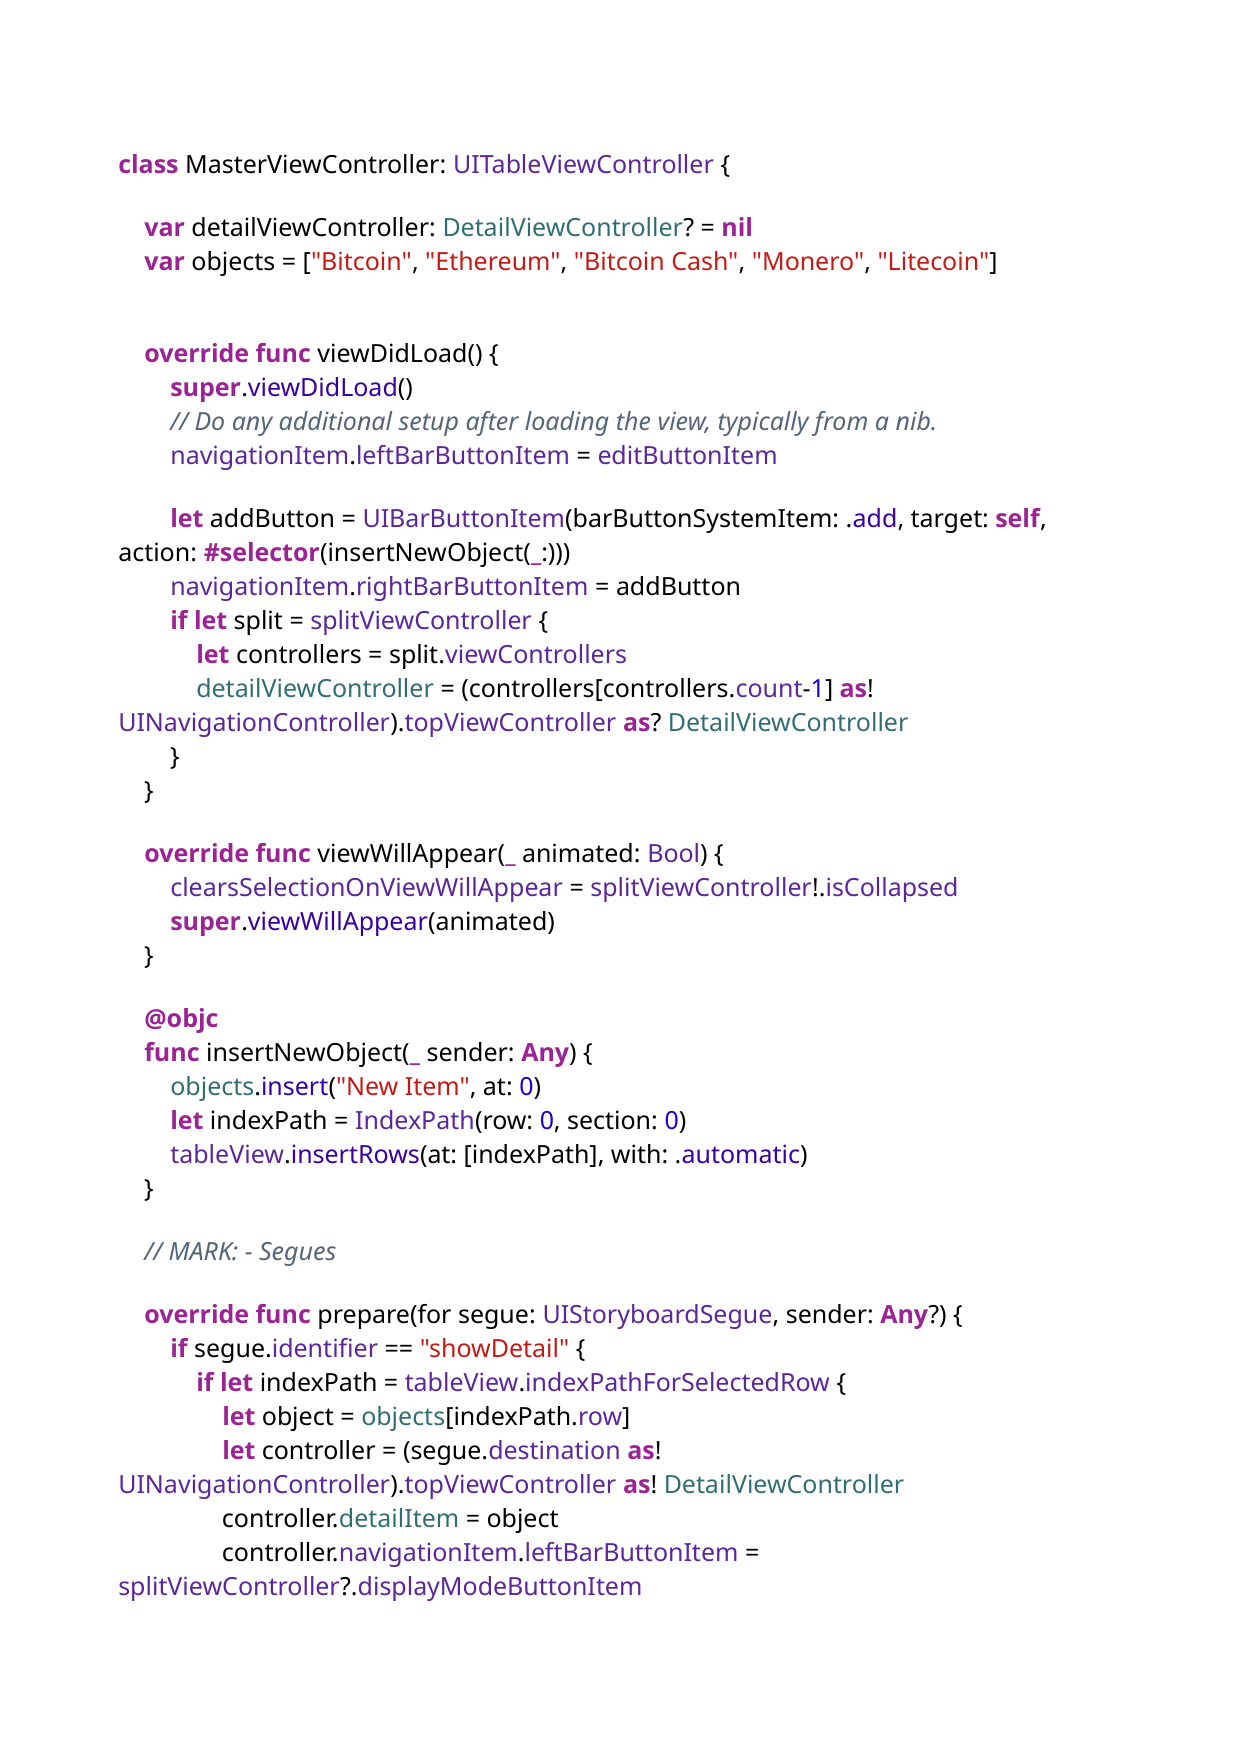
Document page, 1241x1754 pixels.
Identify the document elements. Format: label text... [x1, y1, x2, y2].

text if let indexPath = tableView.indexPathForSelectedRow { [118, 1365, 1122, 1399]
text navigationItem.leftBarButtonItem = editButtonItem [118, 437, 1122, 472]
text controller.detailItem = object [118, 1501, 1122, 1535]
text clearsSelectionOnViewWillAppear = splitViewController!.isCollapsed [118, 870, 1122, 904]
text super.viewWillAppear(animated) [118, 904, 1122, 938]
text navigationItem.rightBarButtonItem = addButton [118, 568, 1122, 602]
text override func viewWillAppear(_ animated: Bool) { [118, 836, 1122, 870]
text } [118, 1171, 1122, 1205]
text override func viewDidLoad() { [118, 335, 1122, 369]
text let controllers = split.viewControllers [118, 637, 1122, 671]
text tableView.insertRows(at: [indexPath], with: .automatic) [118, 1137, 1122, 1171]
text objects.insert("New Item", at: 0) [118, 1069, 1122, 1103]
text } [118, 938, 1122, 972]
text var objects = ["Bitcoin", "Ethereum", "Bitcoin Cash", "Monero", "Litecoin"] [118, 244, 1122, 278]
text } [118, 773, 1122, 807]
text if let split = splitViewController { [118, 602, 1122, 637]
text } [118, 739, 1122, 773]
text detailViewController = (controllers[controllers.count-1] as! UINavigationController).topViewController as? DetailViewController [118, 671, 1122, 739]
text let indexPath = IndexPath(row: 0, section: 0) [118, 1103, 1122, 1137]
text // MARK: - Segues [118, 1234, 1122, 1268]
text var detailViewController: DetailViewController? = nil [118, 210, 1122, 244]
text func insertNewObject(_ sender: Any) { [118, 1035, 1122, 1069]
text @objc [118, 1001, 1122, 1035]
text controller.navigationItem.leftBarButtonItem = splitViewController?.displayModeButtonItem [118, 1535, 1122, 1603]
text let addButton = UIBarButtonItem(barButtonSystemItem: .add, target: self, action: #selector(insertNewObject(_:))) [118, 500, 1122, 568]
text let controller = (segue.destination as! UINavigationController).topViewController as! DetailViewController [118, 1433, 1122, 1501]
text super.viewDidLoad() [118, 369, 1122, 403]
text class MasterViewController: UITableViewController { [118, 147, 1122, 181]
text // Do any additional setup after loading the view, typically from a nib. [118, 403, 1122, 437]
text let object = objects[indexPath.row] [118, 1399, 1122, 1433]
text override func prepare(for segue: UIStoryboardSegue, sender: Any?) { [118, 1297, 1122, 1331]
text if segue.identifier == "showDetail" { [118, 1331, 1122, 1365]
